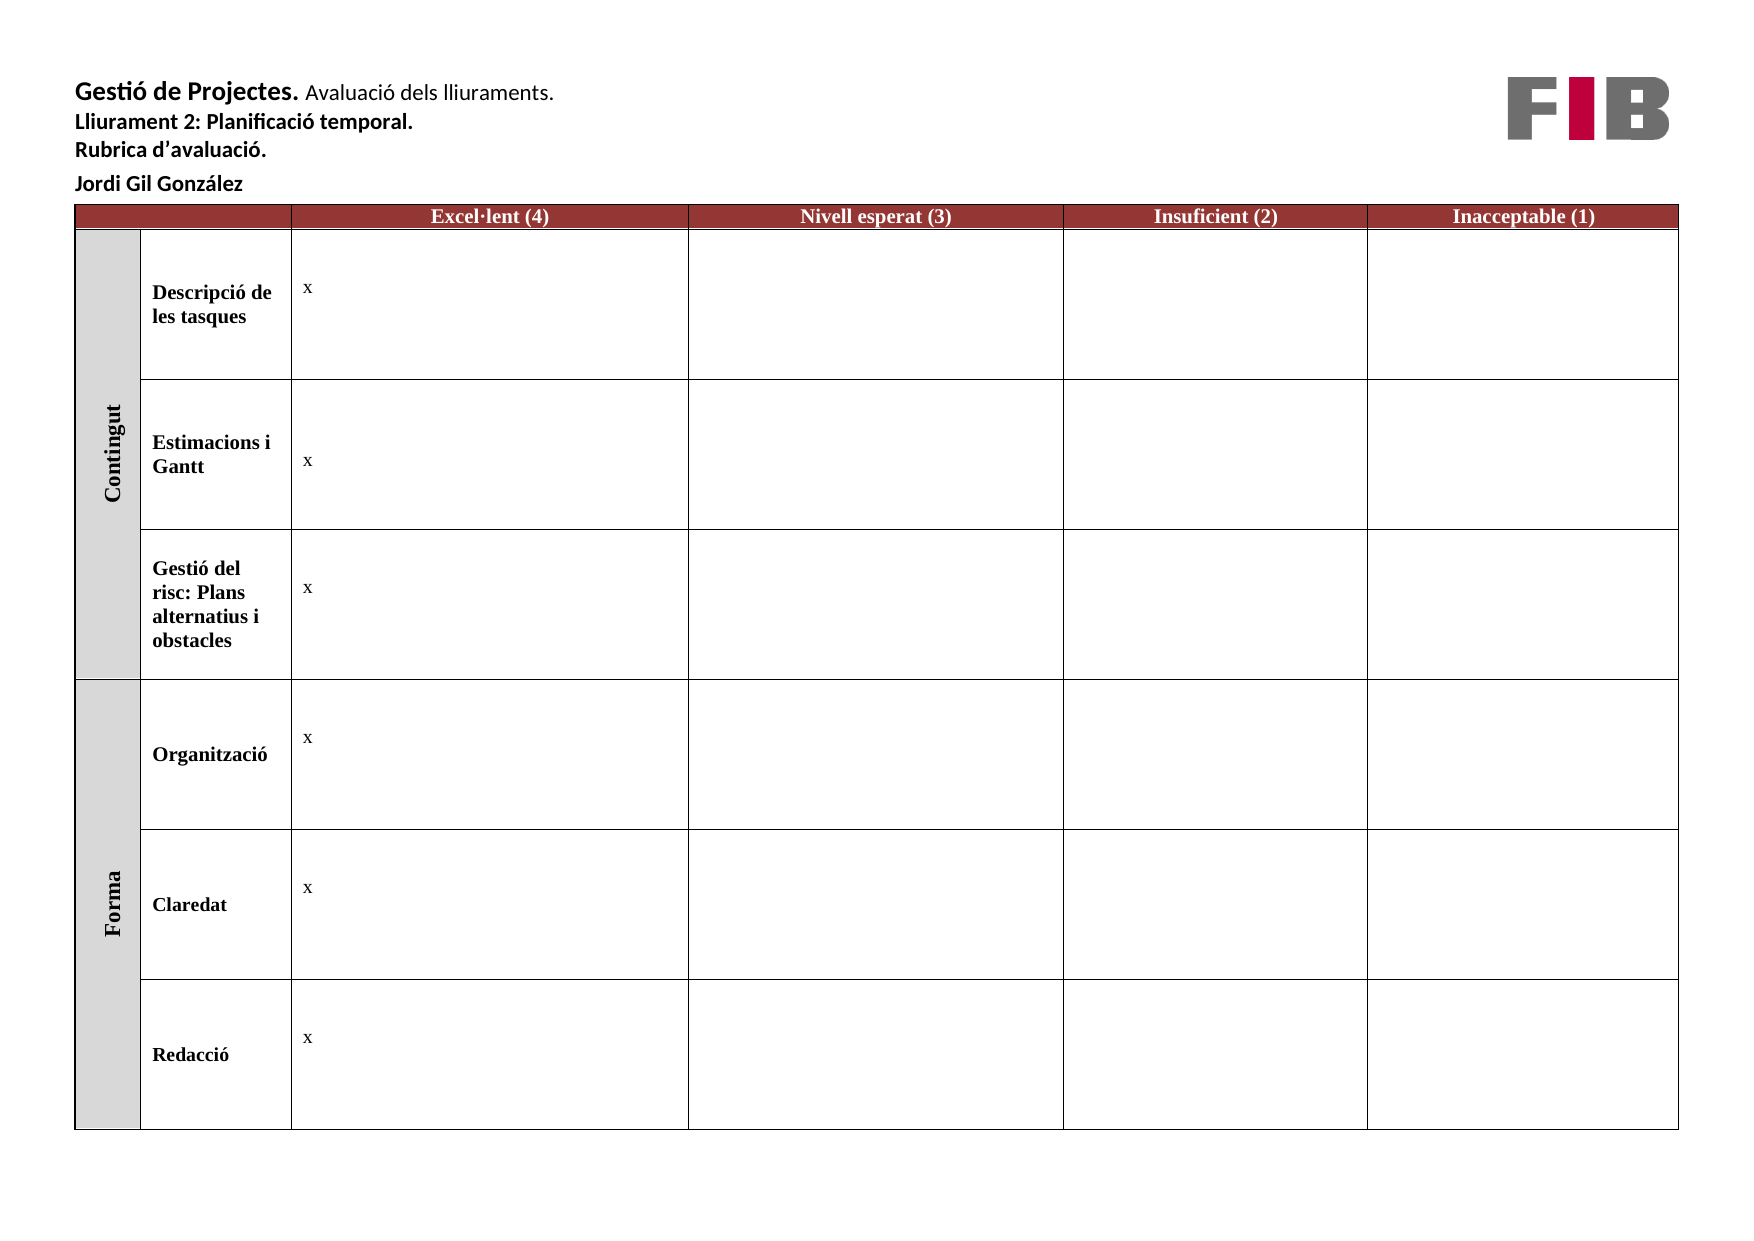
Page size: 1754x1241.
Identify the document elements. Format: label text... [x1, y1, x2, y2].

table_cell [1368, 530, 1678, 678]
table_header Excel·lent (4) [292, 205, 688, 228]
table_cell Estimacions i Gantt [141, 380, 291, 528]
table_cell Forma [76, 680, 140, 1128]
table_cell Descripció de les tasques [141, 230, 291, 378]
table_cell [1064, 380, 1367, 528]
table_cell [1064, 230, 1367, 378]
table_cell [689, 680, 1063, 828]
table_cell Claredat [141, 830, 291, 978]
table_cell [689, 230, 1063, 378]
table_cell [1064, 680, 1367, 828]
table_cell [1368, 680, 1678, 828]
table_cell [689, 380, 1063, 528]
table_header [76, 205, 291, 228]
table_cell [1064, 830, 1367, 978]
picture [1507, 77, 1669, 135]
text Jordi Gil González [75, 169, 1679, 197]
table_cell [689, 830, 1063, 978]
table_header Nivell esperat (3) [689, 205, 1063, 228]
table_cell x [292, 980, 688, 1128]
text Rubrica d’avaluació. [75, 135, 1679, 163]
table_cell [1064, 980, 1367, 1128]
table_header Insuficient (2) [1064, 205, 1367, 228]
table_cell Organització [141, 680, 291, 828]
table_header Inacceptable (1) [1368, 205, 1678, 228]
table_cell [1368, 830, 1678, 978]
table_cell [1368, 380, 1678, 528]
table_cell Gestió del risc: Plans alternatius i obstacles [141, 530, 291, 678]
table_cell [689, 980, 1063, 1128]
table_cell Contingut [76, 230, 140, 678]
table_cell x [292, 230, 688, 378]
table_cell Redacció [141, 980, 291, 1128]
table_cell x [292, 380, 688, 528]
table_cell x [292, 830, 688, 978]
table_cell x [292, 530, 688, 678]
table_cell [1368, 980, 1678, 1128]
table_cell [689, 530, 1063, 678]
table_cell x [292, 680, 688, 828]
table_cell [1064, 530, 1367, 678]
table_cell [1368, 230, 1678, 378]
